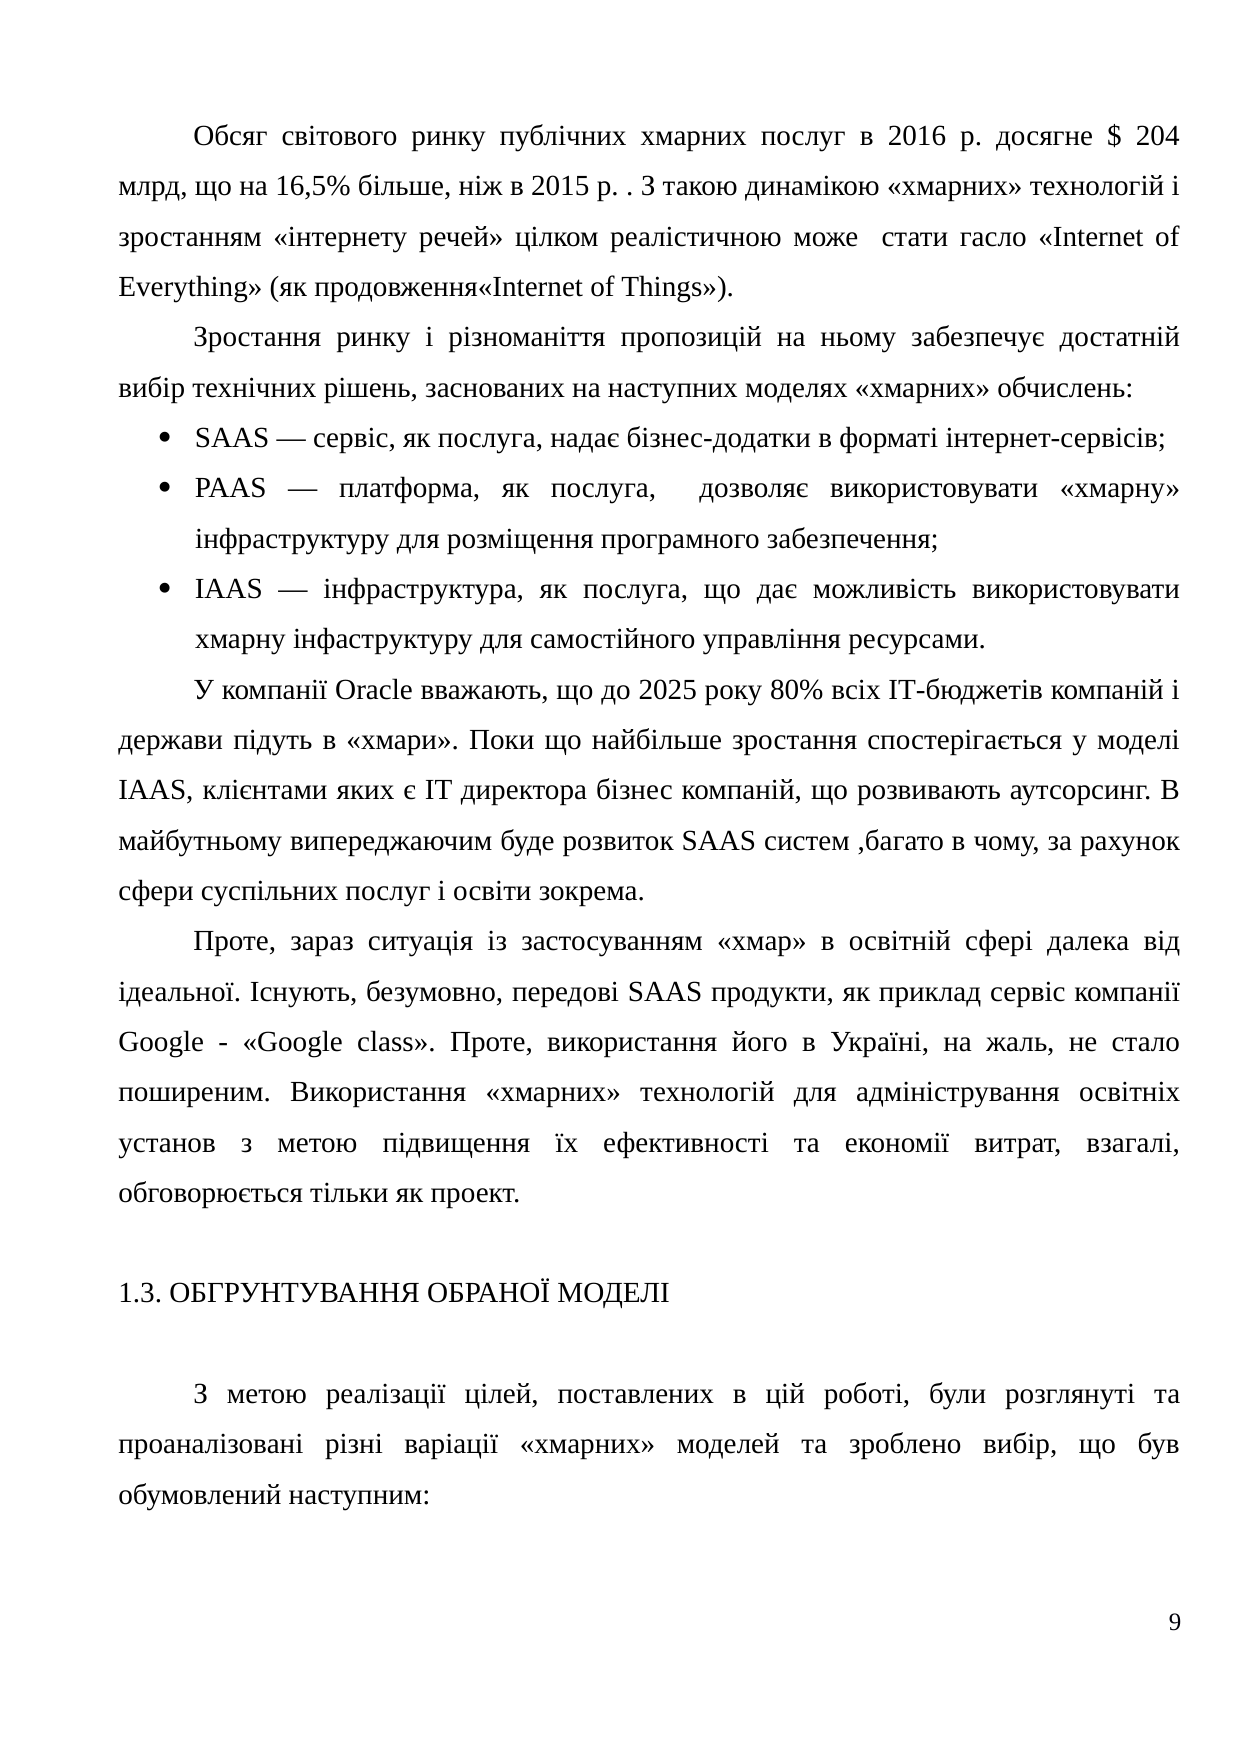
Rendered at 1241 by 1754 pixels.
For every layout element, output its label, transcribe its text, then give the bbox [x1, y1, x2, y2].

text Обсяг світового ринку публічних хмарних послуг в 2016 р. досягне $ 204 млрд, що на 16,5% більше, ніж в 2015 р. . З такою динамікою «хмарних» технологій і зростанням «інтернету речей» цілком реалістичною може стати гасло «Internet of Everything» (як продовження«Internet of Things»). [118, 118, 1181, 303]
list PAAS — платформа, як послуга, дозволяє використовувати «хмарну» інфраструктуру для розміщення програмного забезпечення; [159, 470, 1181, 554]
list SAAS — сервіс, як послуга, надає бізнес-додатки в форматі інтернет-сервісів; [159, 420, 1181, 454]
text Проте, зараз ситуація із застосуванням «хмар» в освітній сфері далека від ідеальної. Існують, безумовно, передові SAAS продукти, як приклад сервіс компанії Google - «Google class». Проте, використання його в Україні, на жаль, не стало поширеним. Використання «хмарних» технологій для адміністрування освітніх установ з метою підвищення їх ефективності та економії витрат, взагалі, обговорюється тільки як проект. [118, 923, 1181, 1208]
text З метою реалізації цілей, поставлених в цій роботі, були розглянуті та проаналізовані різні варіації «хмарних» моделей та зроблено вибір, що був обумовлений наступним: [118, 1376, 1181, 1510]
text У компанії Oracle вважають, що до 2025 року 80% всіх ІТ-бюджетів компаній і держави підуть в «хмари». Поки що найбільше зростання спостерігається у моделі IAAS, клієнтами яких є IT директора бізнес компаній, що розвивають аутсорсинг. В майбутньому випереджаючим буде розвиток SAAS систем ,багато в чому, за рахунок сфери суспільних послуг і освіти зокрема. [118, 672, 1181, 907]
text Зростання ринку і різноманіття пропозицій на ньому забезпечує достатній вибір технічних рішень, заснованих на наступних моделях «хмарних» обчислень: [118, 319, 1181, 403]
list IAAS — інфраструктура, як послуга, що дає можливість використовувати хмарну інфаструктуру для самостійного управління ресурсами. [159, 571, 1181, 655]
text 1.3. ОБГРУНТУВАННЯ ОБРАНОЇ МОДЕЛІ [118, 1276, 1181, 1309]
